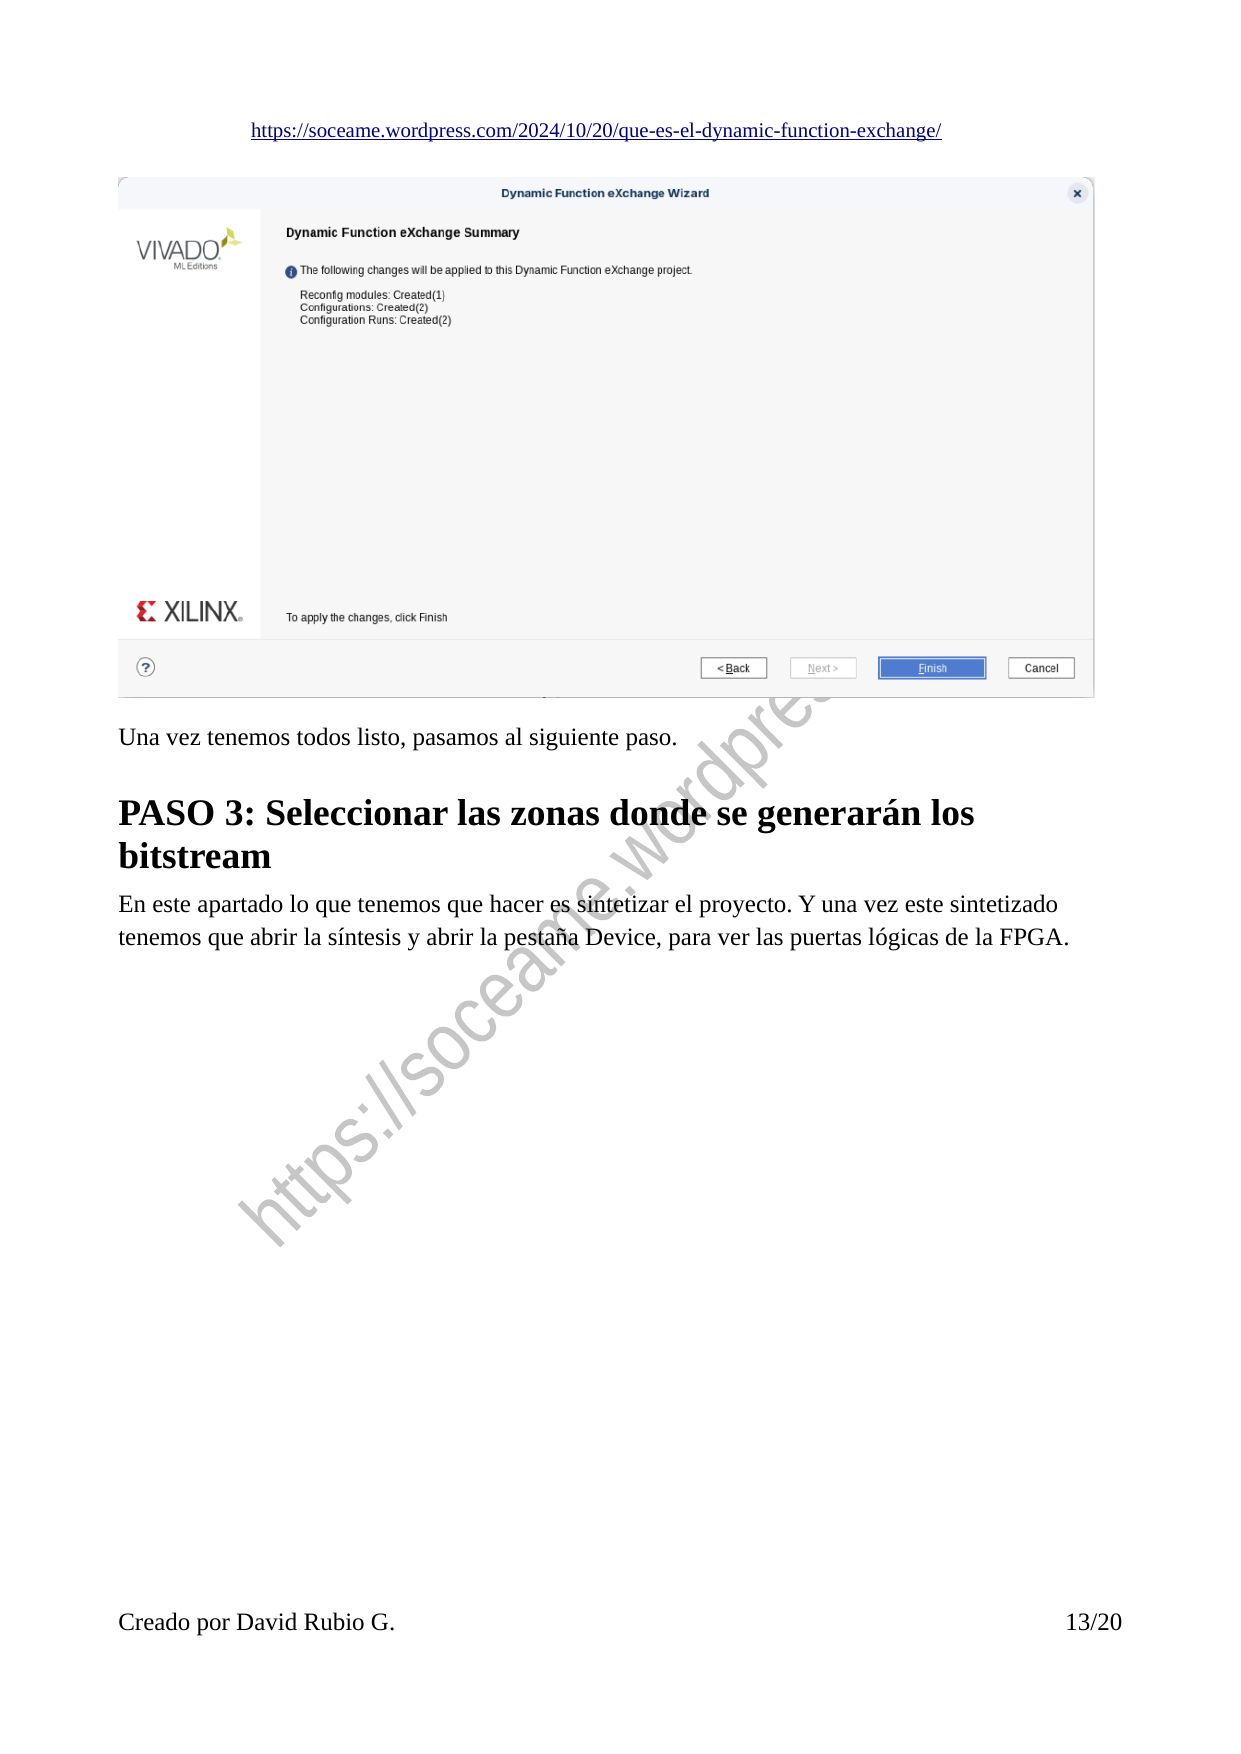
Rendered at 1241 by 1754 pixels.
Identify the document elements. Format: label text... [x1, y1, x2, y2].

picture [118, 177, 1095, 698]
text En este apartado lo que tenemos que hacer es sintetizar el proyecto. Y una vez este sintetizado tenemos que abrir la síntesis y abrir la pestaña Device, para ver las puertas lógicas de la FPGA. [118, 889, 1122, 951]
text Una vez tenemos todos listo, pasamos al siguiente paso. [118, 722, 1122, 751]
subtitle PASO 3: Seleccionar las zonas donde se generarán los bitstream [635, 790, 1122, 877]
subtitle PASO 3: Seleccionar las zonas donde se generarán los bitstream [118, 790, 684, 877]
